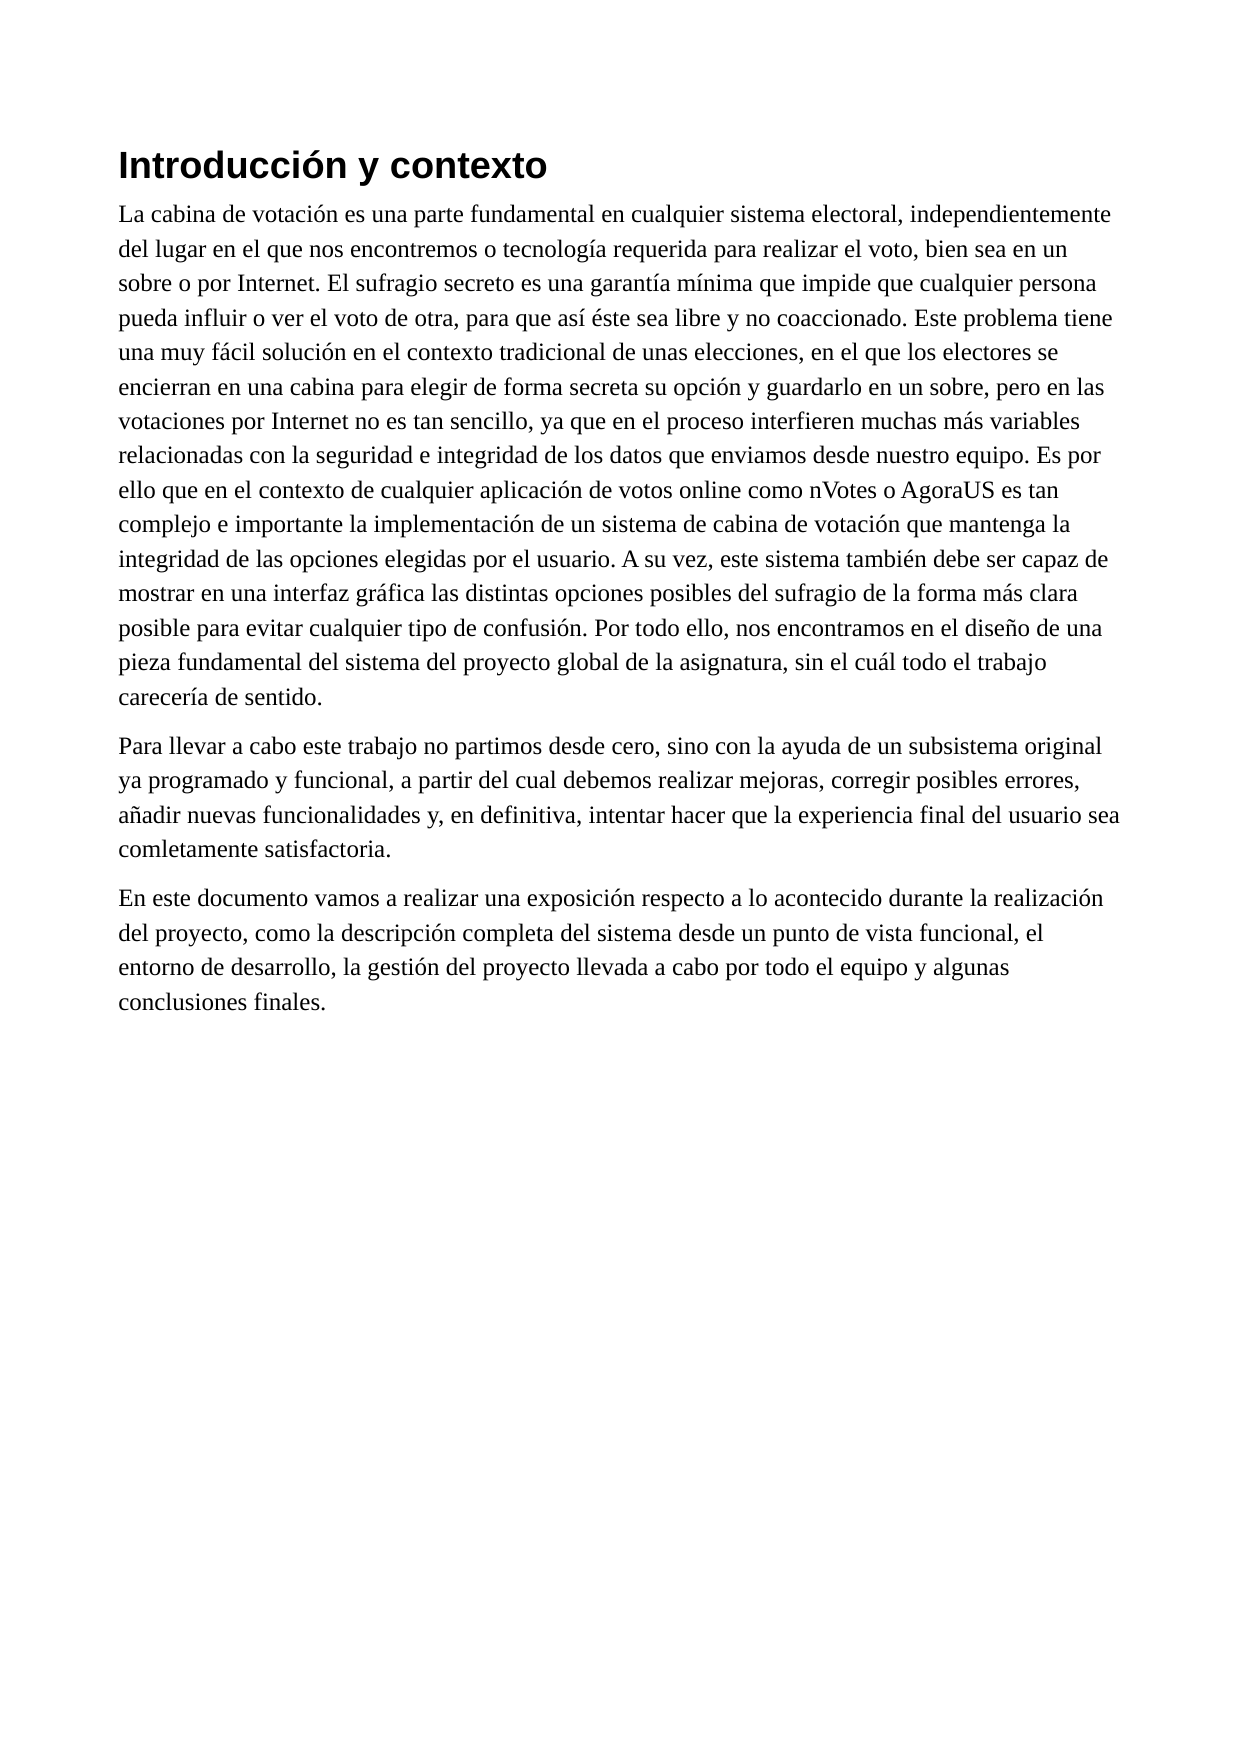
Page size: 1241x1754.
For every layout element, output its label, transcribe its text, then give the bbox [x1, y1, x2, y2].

text Para llevar a cabo este trabajo no partimos desde cero, sino con la ayuda de un subsistema original ya programado y funcional, a partir del cual debemos realizar mejoras, corregir posibles errores, añadir nuevas funcionalidades y, en definitiva, intentar hacer que la experiencia final del usuario sea comletamente satisfactoria. [118, 731, 1122, 863]
text En este documento vamos a realizar una exposición respecto a lo acontecido durante la realización del proyecto, como la descripción completa del sistema desde un punto de vista funcional, el entorno de desarrollo, la gestión del proyecto llevada a cabo por todo el equipo y algunas conclusiones finales. [118, 883, 1122, 1016]
subtitle Introducción y contexto [118, 143, 1122, 187]
text La cabina de votación es una parte fundamental en cualquier sistema electoral, independientemente del lugar en el que nos encontremos o tecnología requerida para realizar el voto, bien sea en un sobre o por Internet. El sufragio secreto es una garantía mínima que impide que cualquier persona pueda influir o ver el voto de otra, para que así éste sea libre y no coaccionado. Este problema tiene una muy fácil solución en el contexto tradicional de unas elecciones, en el que los electores se encierran en una cabina para elegir de forma secreta su opción y guardarlo en un sobre, pero en las votaciones por Internet no es tan sencillo, ya que en el proceso interfieren muchas más variables relacionadas con la seguridad e integridad de los datos que enviamos desde nuestro equipo. Es por ello que en el contexto de cualquier aplicación de votos online como nVotes o AgoraUS es tan complejo e importante la implementación de un sistema de cabina de votación que mantenga la integridad de las opciones elegidas por el usuario. A su vez, este sistema también debe ser capaz de mostrar en una interfaz gráfica las distintas opciones posibles del sufragio de la forma más clara posible para evitar cualquier tipo de confusión. Por todo ello, nos encontramos en el diseño de una pieza fundamental del sistema del proyecto global de la asignatura, sin el cuál todo el trabajo carecería de sentido. [118, 199, 1122, 711]
